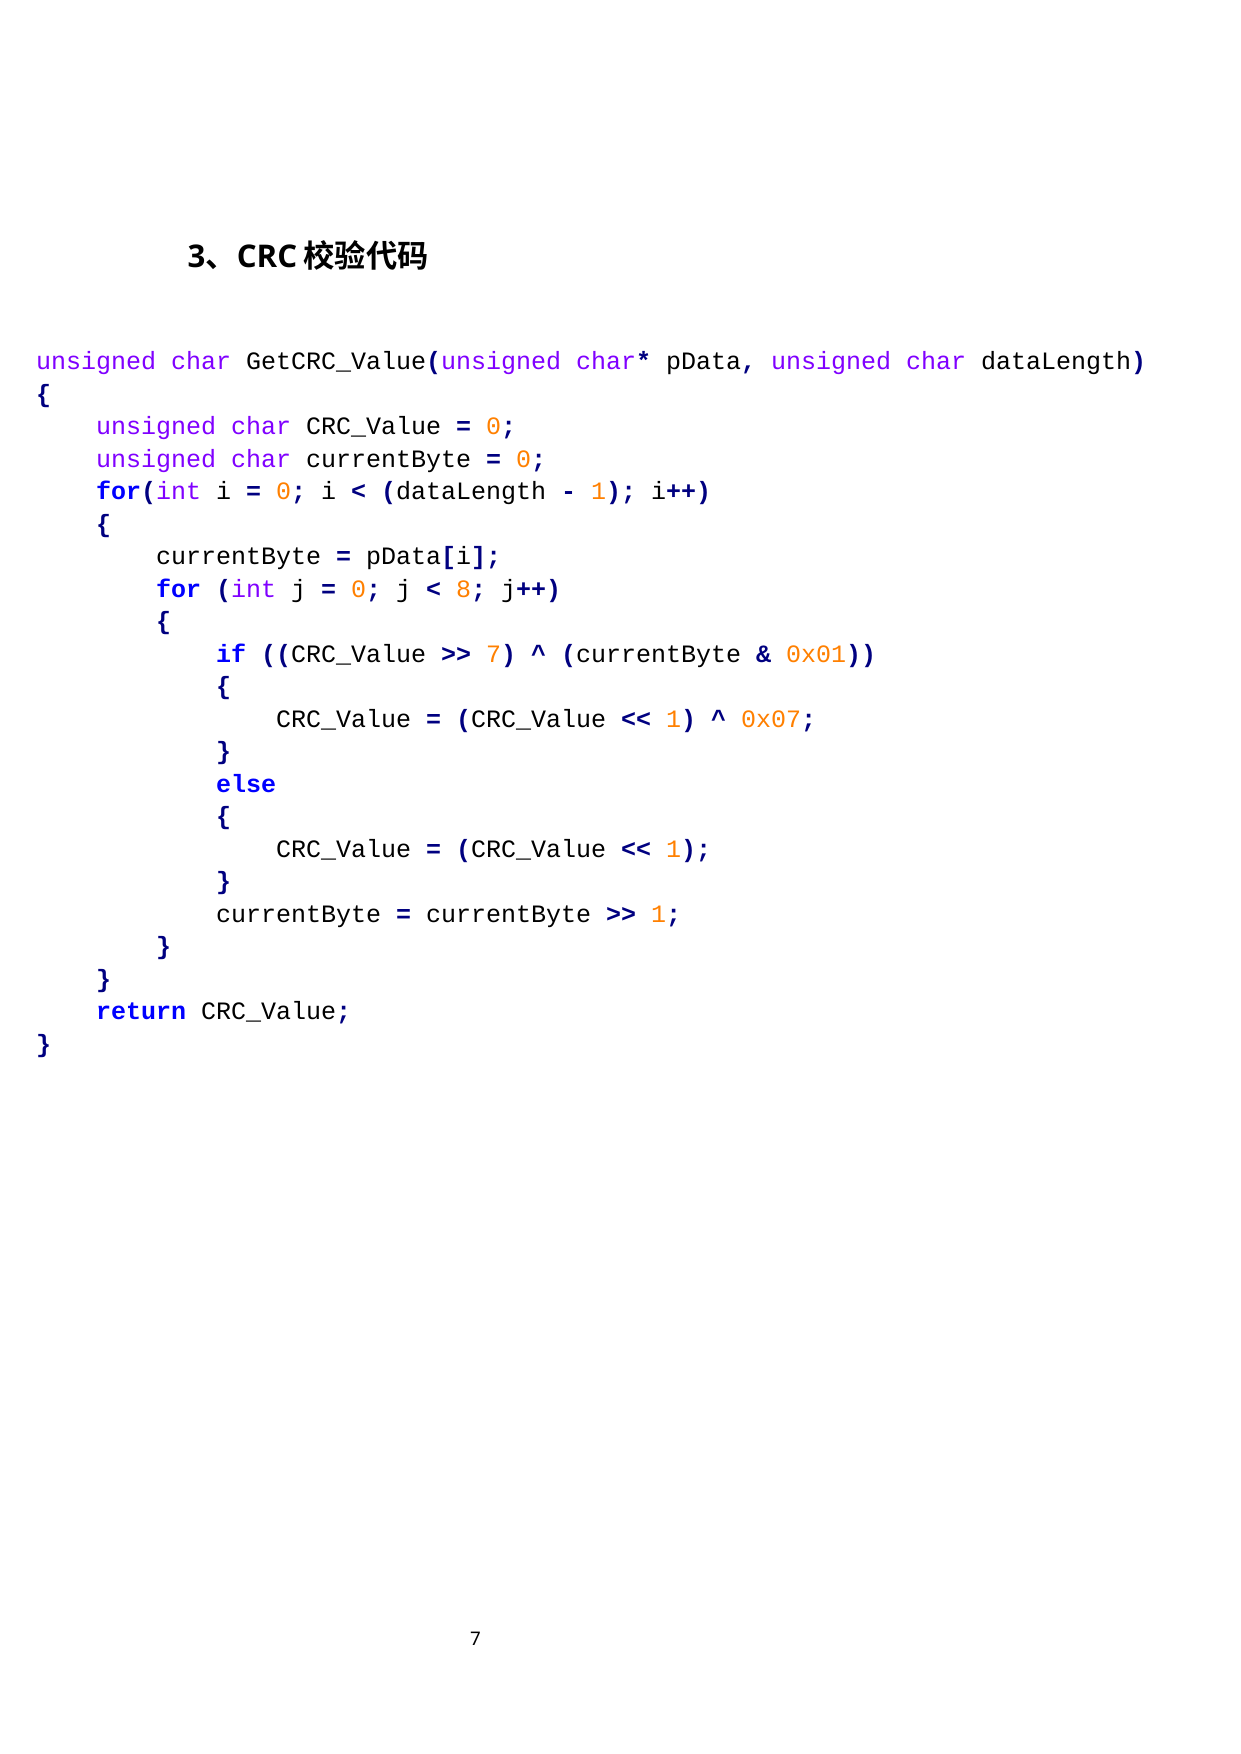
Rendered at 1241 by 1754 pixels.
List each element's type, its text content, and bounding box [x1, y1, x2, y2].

table_header unsigned char GetCRC_Value(unsigned char* pData, unsigned char dataLength) { unsigned char CRC_Value = 0; unsigned char currentByte = 0; for(int i = 0; i < (dataLength - 1); i++) { currentByte = pData[i]; for (int j = 0; j < 8; j++) { if ((CRC_Value >> 7) ^ (currentByte & 0x01)) { CRC_Value = (CRC_Value << 1) ^ 0x07; } else { CRC_Value = (CRC_Value << 1); } currentByte = currentByte >> 1; } } return CRC_Value; } [25, 347, 1221, 1094]
subtitle 3、CRC校验代码 [187, 222, 1053, 287]
